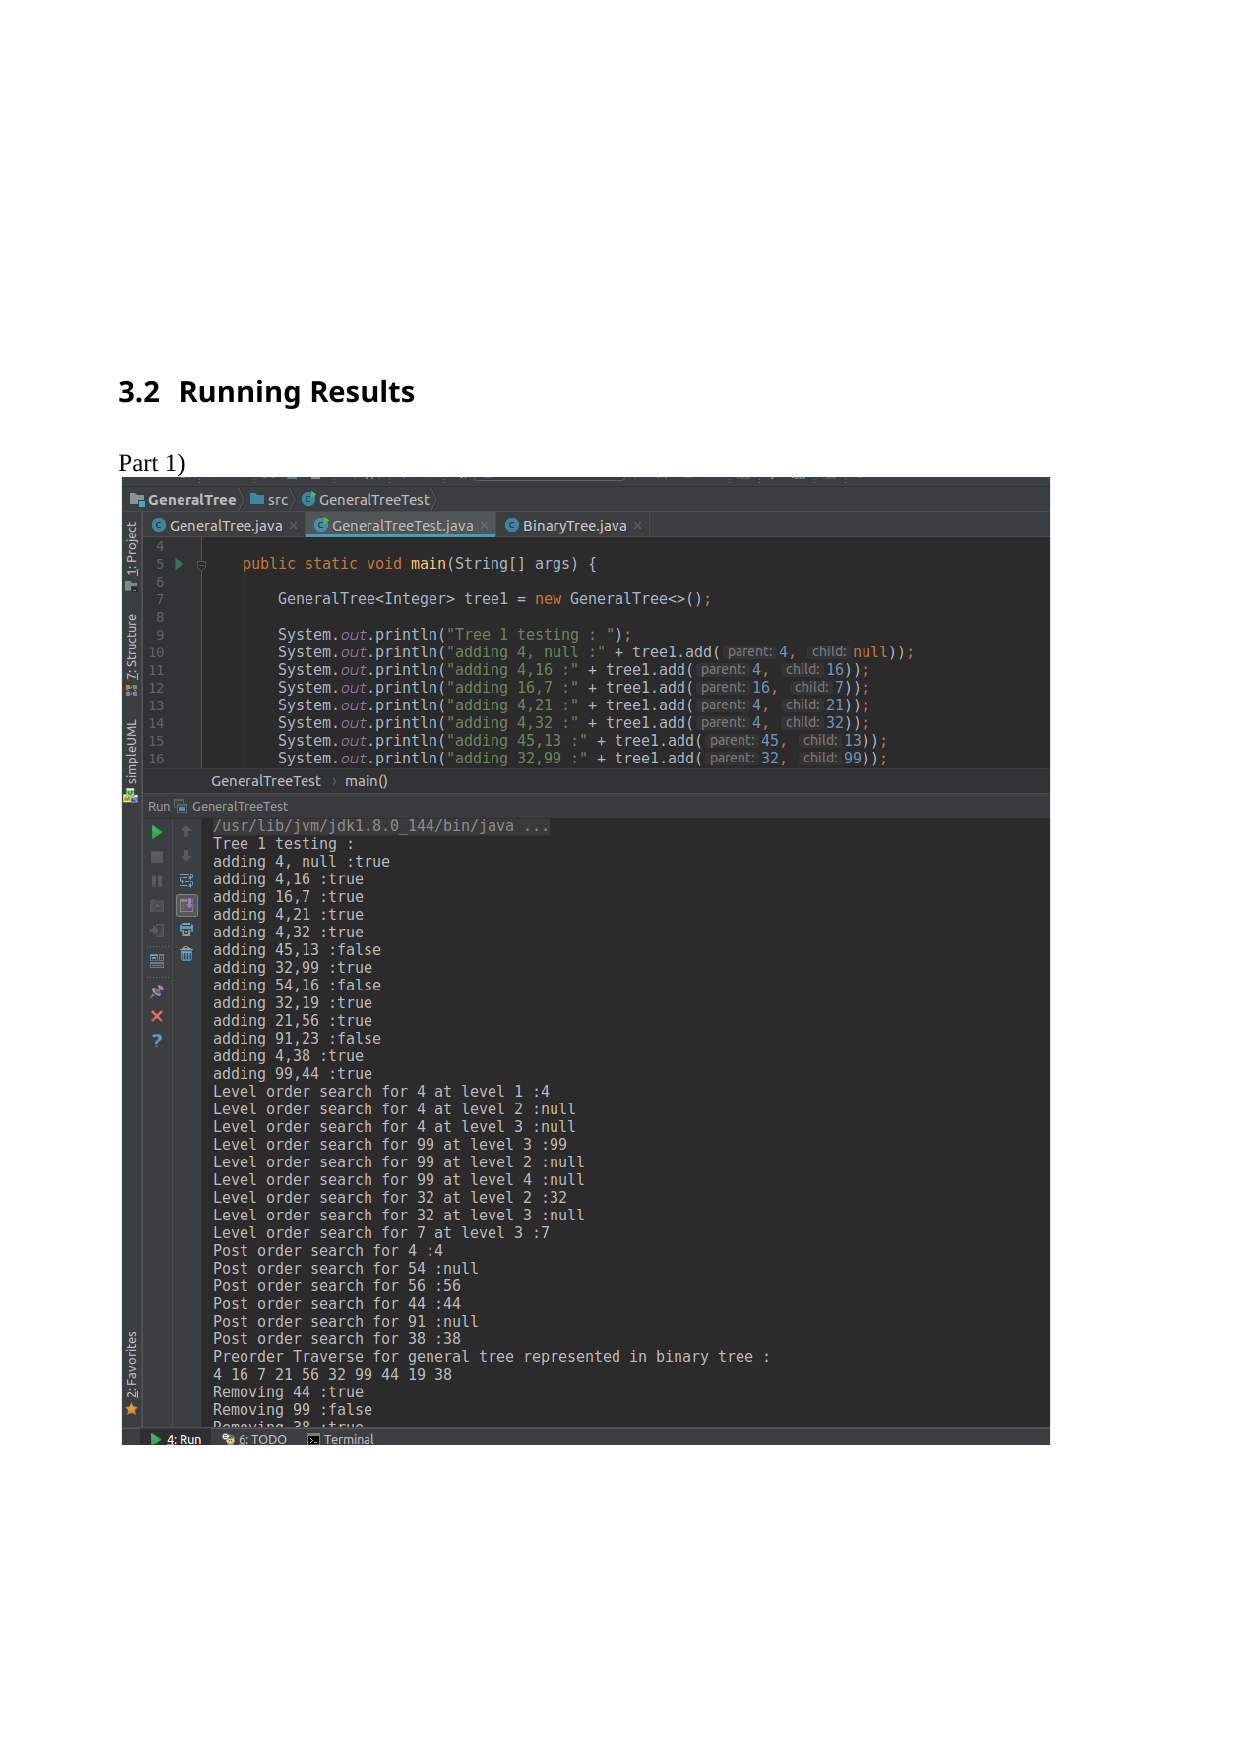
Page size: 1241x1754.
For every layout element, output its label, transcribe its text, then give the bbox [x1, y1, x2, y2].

text Part 1) [118, 448, 1122, 477]
subtitle Running Results [118, 371, 1122, 411]
picture [121, 477, 1050, 1445]
